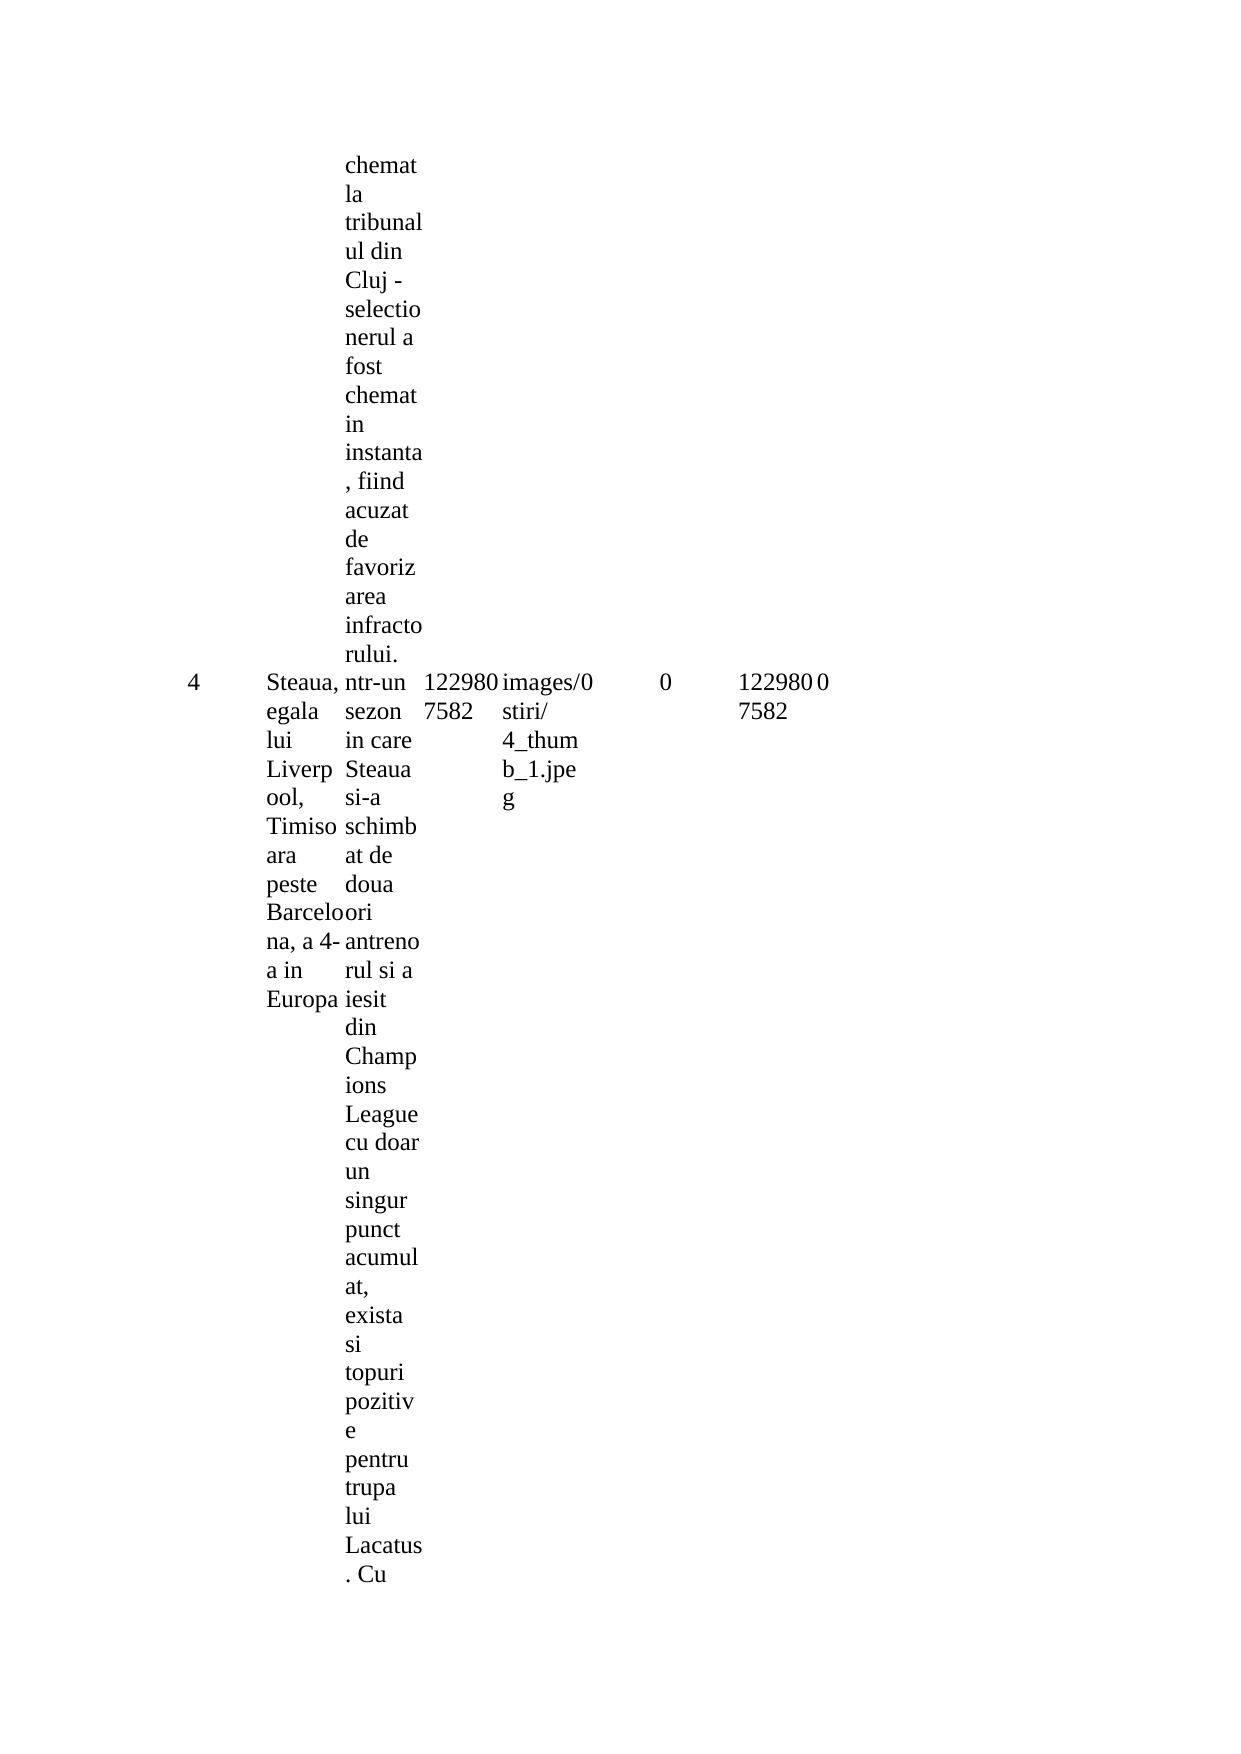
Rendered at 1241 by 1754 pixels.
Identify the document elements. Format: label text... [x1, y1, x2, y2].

table_cell [817, 150, 895, 667]
table_cell Steaua, egala lui Liverpool, Timisoara peste Barcelona, a 4-a in Europa [266, 668, 345, 1587]
table_cell [188, 150, 266, 667]
table_cell [502, 150, 581, 667]
table_cell [423, 150, 502, 667]
table_cell 4 [188, 668, 266, 1587]
table_cell chemat la tribunalul din Cluj - selectionerul a fost chemat in instanta, fiind acuzat de favorizarea infractorului. [345, 150, 423, 667]
table_cell images/stiri/4_thumb_1.jpeg [502, 668, 581, 1587]
table_cell [581, 150, 659, 667]
table_cell 0 [659, 668, 738, 1587]
table_cell 0 [817, 668, 895, 1587]
table_cell [659, 150, 738, 667]
table_cell ntr-un sezon in care Steaua si-a schimbat de doua ori antrenorul si a iesit din Champions League cu doar un singur punct acumulat, exista si topuri pozitive pentru trupa lui Lacatus. Cu [345, 668, 423, 1587]
table_cell [974, 668, 1053, 1587]
table_cell [895, 150, 974, 667]
table_cell [266, 150, 345, 667]
table_cell 0 [581, 668, 659, 1587]
table_cell [974, 150, 1053, 667]
table_cell 1229807582 [738, 668, 817, 1587]
table_cell 1229807582 [423, 668, 502, 1587]
table_cell [895, 668, 974, 1587]
table_cell [738, 150, 817, 667]
